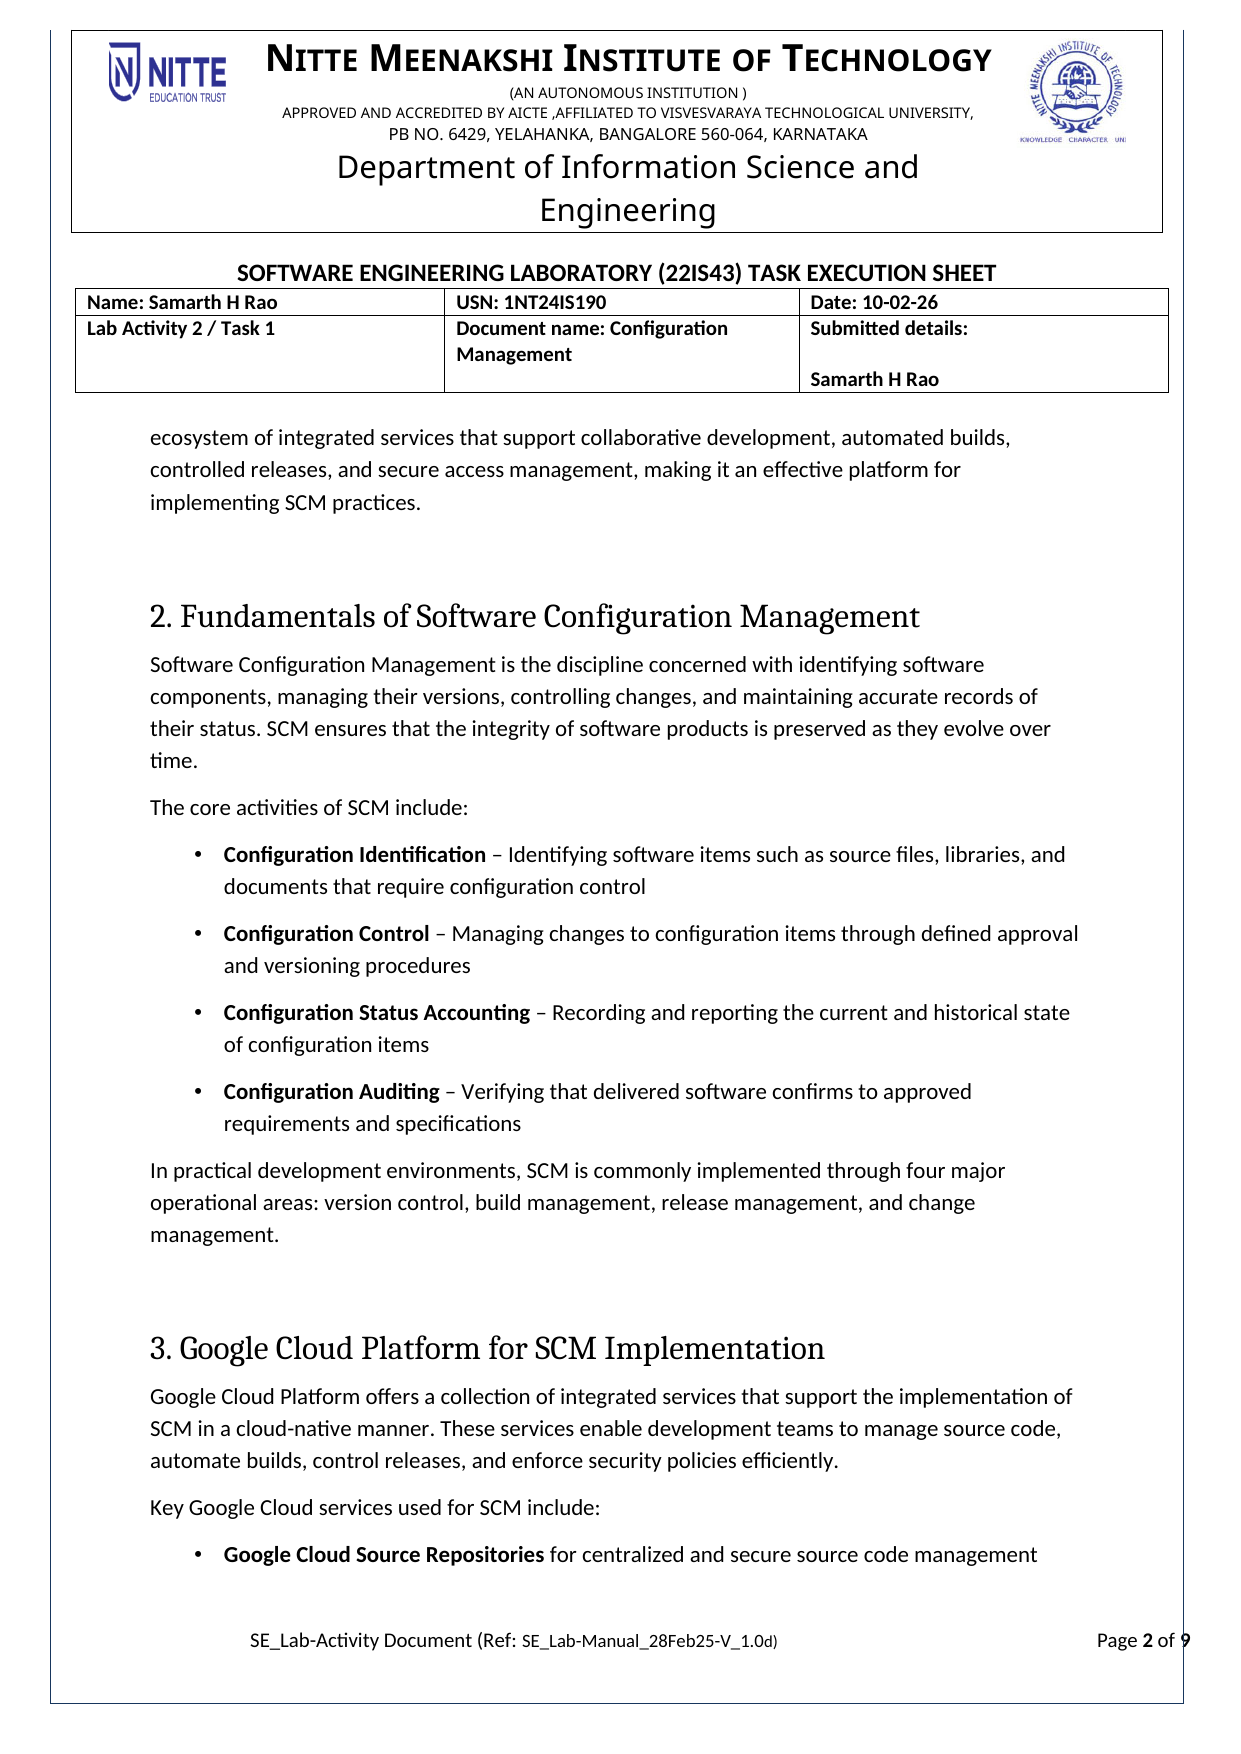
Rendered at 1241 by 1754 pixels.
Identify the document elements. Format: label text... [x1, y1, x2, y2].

text The core activities of SCM include: [150, 793, 1084, 821]
text Key Google Cloud services used for SCM include: [150, 1493, 1084, 1521]
text Software Configuration Management is the discipline concerned with identifying software components, managing their versions, controlling changes, and maintaining accurate records of their status. SCM ensures that the integrity of software products is preserved as they evolve over time. [150, 650, 1084, 774]
picture [109, 39, 227, 103]
text In practical development environments, SCM is commonly implemented through four major operational areas: version control, build management, release management, and change management. [150, 1156, 1084, 1248]
list Configuration Identification – Identifying software items such as source files, libraries, and documents that require configuration control [194, 840, 1084, 900]
list Configuration Control – Managing changes to configuration items through defined approval and versioning procedures [194, 919, 1084, 979]
subtitle 3. Google Cloud Platform for SCM Implementation [150, 1330, 1084, 1368]
list Configuration Auditing – Verifying that delivered software confirms to approved requirements and specifications [194, 1077, 1084, 1137]
list Google Cloud Source Repositories for centralized and secure source code management [194, 1540, 1084, 1568]
text Google Cloud Platform offers a collection of integrated services that support the implementation of SCM in a cloud-native manner. These services enable development teams to manage source code, automate builds, control releases, and enforce security policies efficiently. [150, 1382, 1084, 1474]
picture [1016, 31, 1126, 148]
text ecosystem of integrated services that support collaborative development, automated builds, controlled releases, and secure access management, making it an effective platform for implementing SCM practices. [150, 423, 1084, 516]
list Configuration Status Accounting – Recording and reporting the current and historical state of configuration items [194, 998, 1084, 1058]
subtitle 2. Fundamentals of Software Configuration Management [150, 597, 1084, 636]
